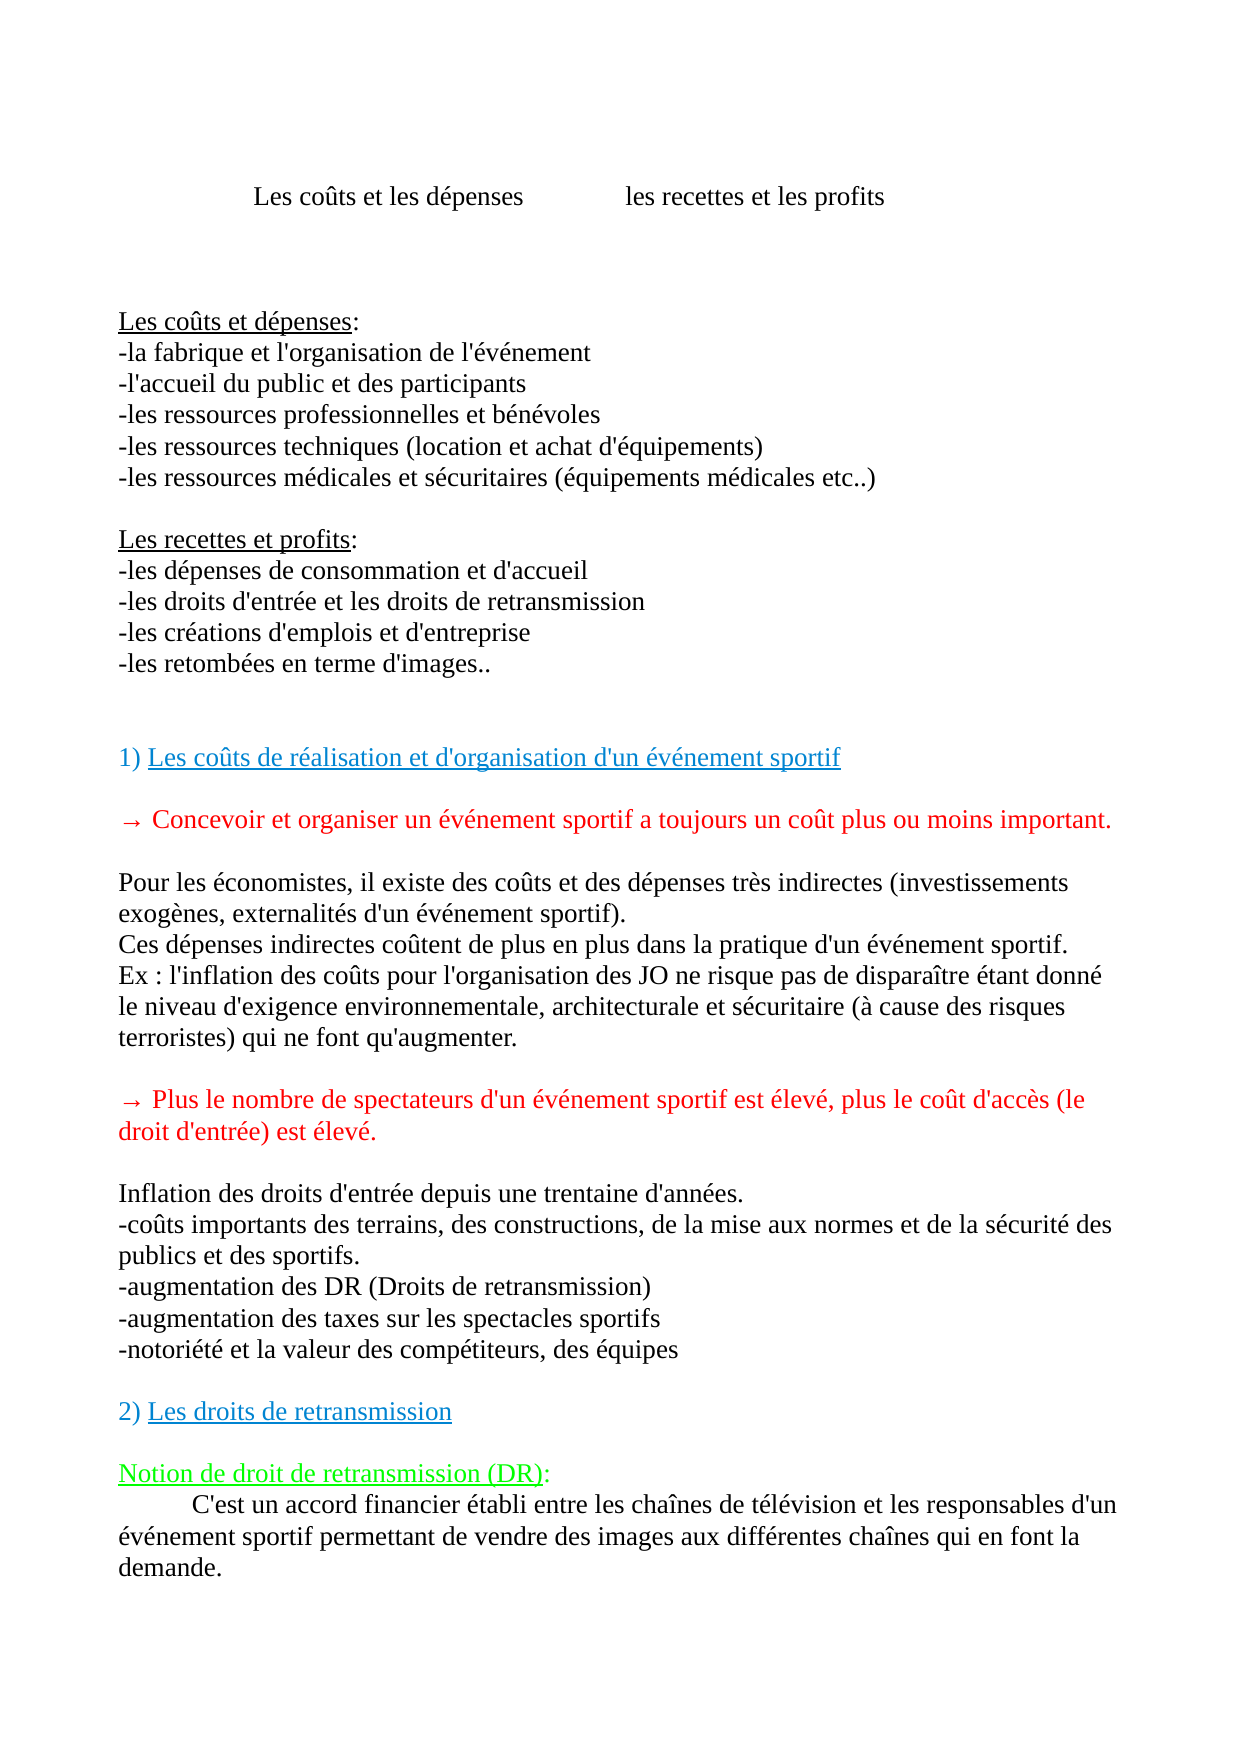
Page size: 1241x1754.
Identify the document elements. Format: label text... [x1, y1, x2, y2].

text Ex : l'inflation des coûts pour l'organisation des JO ne risque pas de disparaître étant donné le niveau d'exigence environnementale, architecturale et sécuritaire (à cause des risques terroristes) qui ne font qu'augmenter. [118, 959, 1122, 1052]
text -les dépenses de consommation et d'accueil [118, 554, 1122, 585]
text -les ressources techniques (location et achat d'équipements) [118, 429, 1122, 461]
text -l'accueil du public et des participants [118, 367, 1122, 398]
text Inflation des droits d'entrée depuis une trentaine d'années. [118, 1177, 1122, 1208]
text -les ressources professionnelles et bénévoles [118, 398, 1122, 429]
text 2) Les droits de retransmission [118, 1395, 1122, 1426]
text 1) Les coûts de réalisation et d'organisation d'un événement sportif [118, 741, 1122, 772]
text Pour les économistes, il existe des coûts et des dépenses très indirectes (investissements exogènes, externalités d'un événement sportif). [118, 866, 1122, 928]
text Les recettes et profits: [118, 523, 1122, 554]
text -les retombées en terme d'images.. [118, 648, 1122, 679]
text -la fabrique et l'organisation de l'événement [118, 336, 1122, 367]
text -augmentation des DR (Droits de retransmission) [118, 1271, 1122, 1302]
text → Plus le nombre de spectateurs d'un événement sportif est élevé, plus le coût d'accès (le droit d'entrée) est élevé. [118, 1084, 1122, 1146]
text Les coûts et dépenses: [118, 305, 1122, 336]
text C'est un accord financier établi entre les chaînes de télévision et les responsables d'un événement sportif permettant de vendre des images aux différentes chaînes qui en font la demande. [118, 1488, 1122, 1582]
text -les ressources médicales et sécuritaires (équipements médicales etc..) [118, 461, 1122, 492]
text Notion de droit de retransmission (DR): [118, 1457, 1122, 1488]
text -les créations d'emplois et d'entreprise [118, 616, 1122, 648]
text -augmentation des taxes sur les spectacles sportifs [118, 1302, 1122, 1333]
text -notoriété et la valeur des compétiteurs, des équipes [118, 1333, 1122, 1364]
text -les droits d'entrée et les droits de retransmission [118, 585, 1122, 616]
text -coûts importants des terrains, des constructions, de la mise aux normes et de la sécurité des publics et des sportifs. [118, 1208, 1122, 1271]
text Ces dépenses indirectes coûtent de plus en plus dans la pratique d'un événement sportif. [118, 928, 1122, 959]
text Les coûts et les dépenses les recettes et les profits [118, 180, 1122, 212]
text → Concevoir et organiser un événement sportif a toujours un coût plus ou moins important. [118, 803, 1122, 834]
